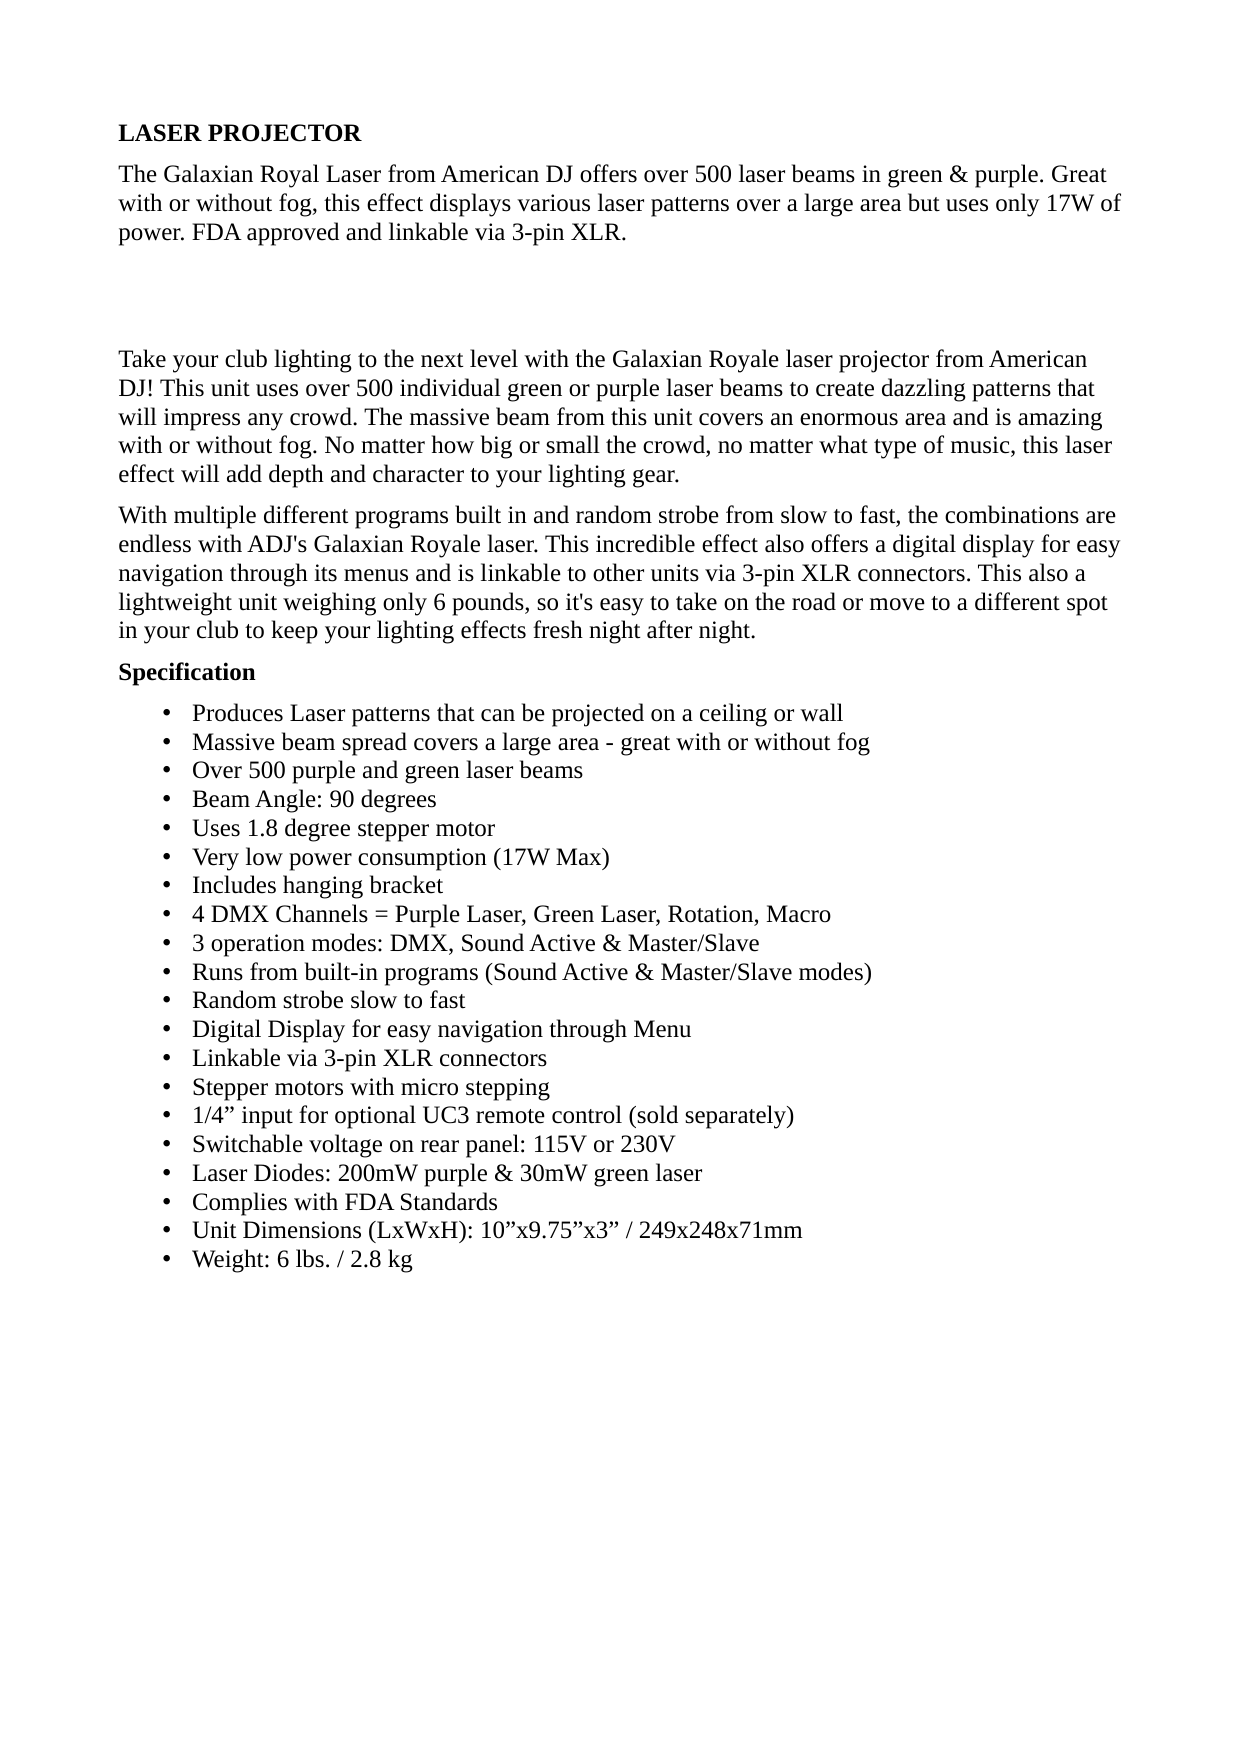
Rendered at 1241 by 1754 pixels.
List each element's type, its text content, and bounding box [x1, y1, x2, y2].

list Runs from built-in programs (Sound Active & Master/Slave modes) [162, 957, 1122, 986]
list Beam Angle: 90 degrees [162, 784, 1122, 813]
text Specification [118, 657, 1122, 686]
list Complies with FDA Standards [162, 1187, 1122, 1216]
text The Galaxian Royal Laser from American DJ offers over 500 laser beams in green & purple. Great with or without fog, this effect displays various laser patterns over a large area but uses only 17W of power. FDA approved and linkable via 3-pin XLR. [118, 159, 1122, 246]
list Produces Laser patterns that can be projected on a ceiling or wall [162, 698, 1122, 727]
list Massive beam spread covers a large area - great with or without fog [162, 727, 1122, 756]
list Includes hanging bracket [162, 871, 1122, 899]
list Weight: 6 lbs. / 2.8 kg [162, 1244, 1122, 1273]
text With multiple different programs built in and random strobe from slow to fast, the combinations are endless with ADJ's Galaxian Royale laser. This incredible effect also offers a digital display for easy navigation through its menus and is linkable to other units via 3-pin XLR connectors. This also a lightweight unit weighing only 6 pounds, so it's easy to take on the road or move to a different spot in your club to keep your lighting effects fresh night after night. [118, 501, 1122, 644]
list Digital Display for easy navigation through Menu [162, 1014, 1122, 1043]
list Very low power consumption (17W Max) [162, 842, 1122, 871]
list 1/4” input for optional UC3 remote control (sold separately) [162, 1101, 1122, 1129]
list Over 500 purple and green laser beams [162, 756, 1122, 784]
list Stepper motors with micro stepping [162, 1072, 1122, 1101]
list Unit Dimensions (LxWxH): 10”x9.75”x3” / 249x248x71mm [162, 1216, 1122, 1244]
list Random strobe slow to fast [162, 986, 1122, 1014]
list 4 DMX Channels = Purple Laser, Green Laser, Rotation, Macro [162, 899, 1122, 928]
list Uses 1.8 degree stepper motor [162, 813, 1122, 842]
list Linkable via 3-pin XLR connectors [162, 1043, 1122, 1072]
list Switchable voltage on rear panel: 115V or 230V [162, 1129, 1122, 1158]
text Take your club lighting to the next level with the Galaxian Royale laser projector from American DJ! This unit uses over 500 individual green or purple laser beams to create dazzling patterns that will impress any crowd. The massive beam from this unit covers an enormous area and is amazing with or without fog. No matter how big or small the crowd, no matter what type of music, this laser effect will add depth and character to your lighting gear. [118, 344, 1122, 488]
text LASER PROJECTOR [118, 118, 1122, 147]
list Laser Diodes: 200mW purple & 30mW green laser [162, 1158, 1122, 1187]
list 3 operation modes: DMX, Sound Active & Master/Slave [162, 928, 1122, 957]
